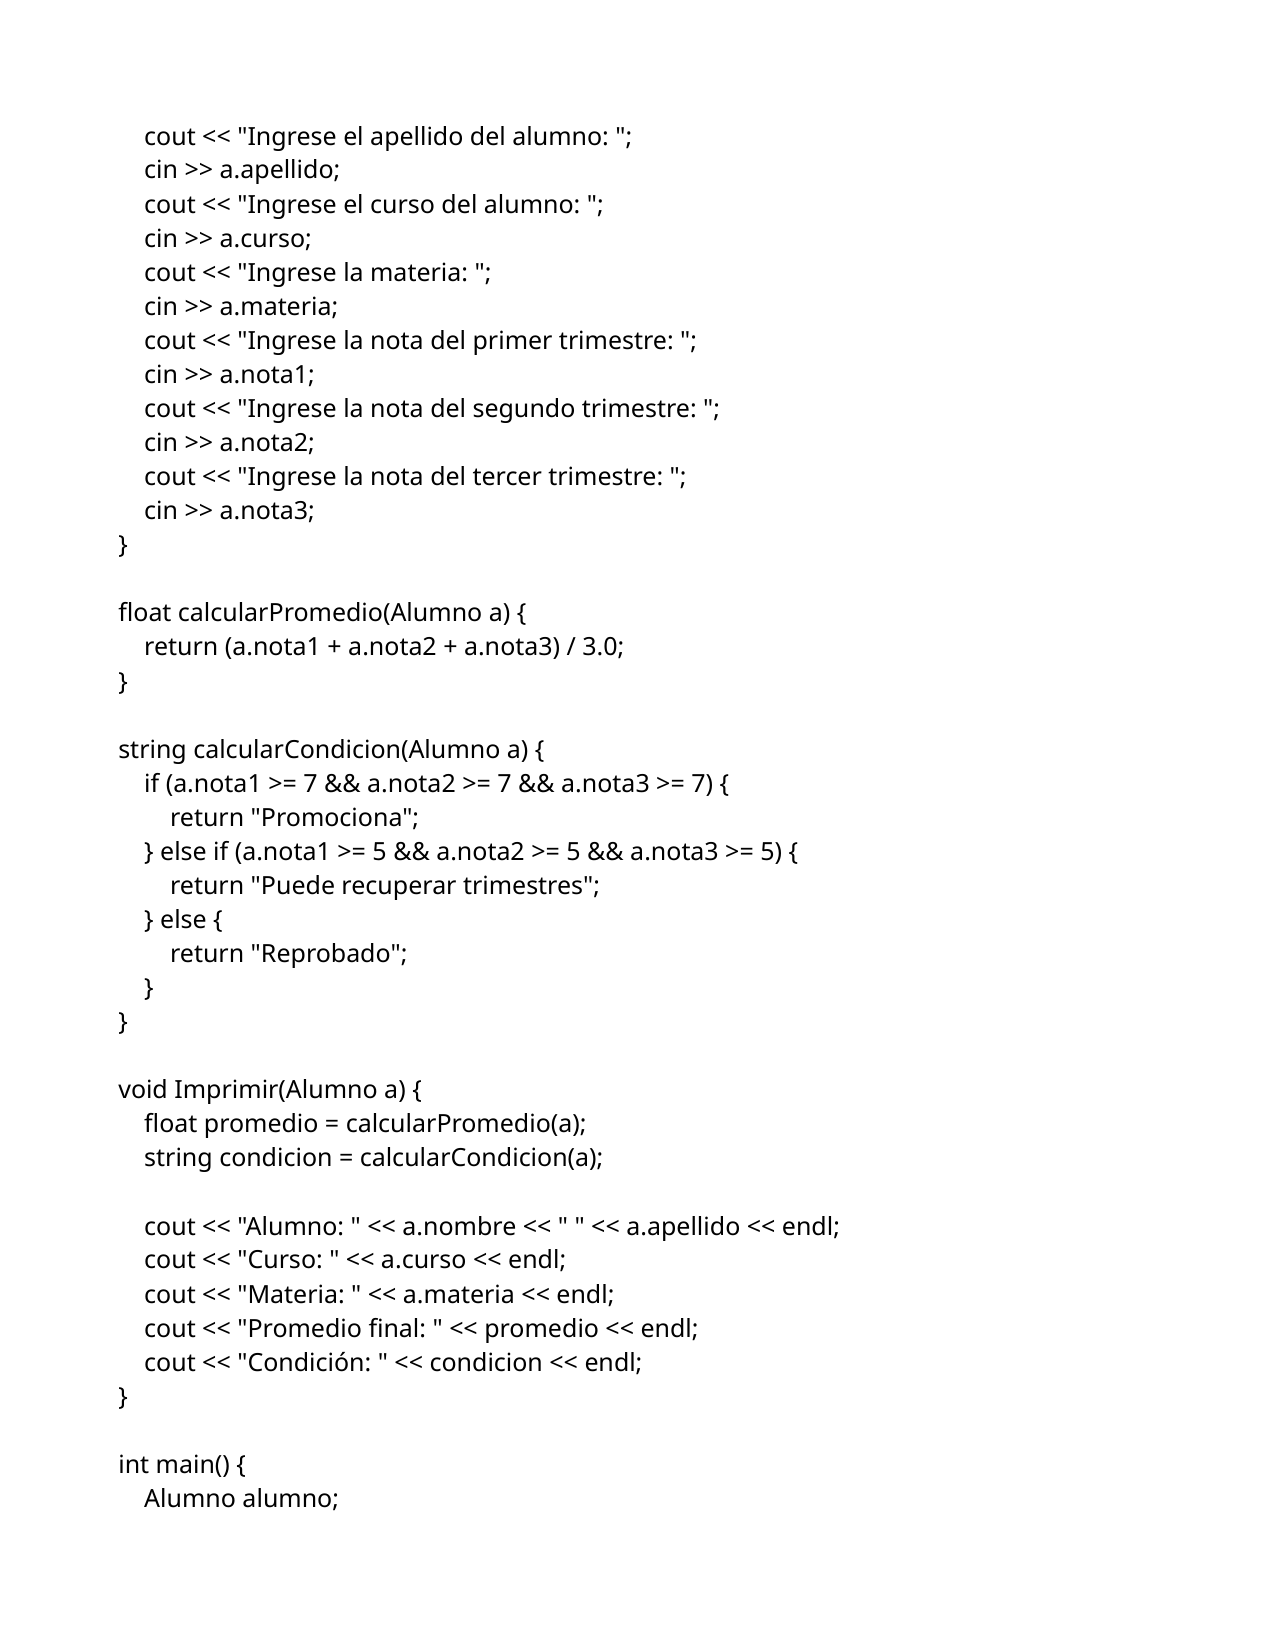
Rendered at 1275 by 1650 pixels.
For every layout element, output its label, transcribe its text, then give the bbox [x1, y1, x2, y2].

text } [118, 663, 1157, 697]
text Alumno alumno; [118, 1481, 1157, 1515]
text cin >> a.nota2; [118, 425, 1157, 459]
text string calcularCondicion(Alumno a) { [118, 731, 1157, 765]
text return "Reprobado"; [118, 936, 1157, 970]
text float promedio = calcularPromedio(a); [118, 1106, 1157, 1140]
text cin >> a.apellido; [118, 152, 1157, 186]
text cout << "Ingrese la materia: "; [118, 254, 1157, 288]
text } [118, 527, 1157, 561]
text cin >> a.nota1; [118, 357, 1157, 391]
text cin >> a.nota3; [118, 493, 1157, 527]
text string condicion = calcularCondicion(a); [118, 1140, 1157, 1174]
text cout << "Curso: " << a.curso << endl; [118, 1242, 1157, 1276]
text } [118, 1378, 1157, 1412]
text } else { [118, 902, 1157, 936]
text } [118, 970, 1157, 1004]
text int main() { [118, 1447, 1157, 1481]
text cin >> a.materia; [118, 288, 1157, 322]
text void Imprimir(Alumno a) { [118, 1072, 1157, 1106]
text } [118, 1004, 1157, 1038]
text cout << "Ingrese la nota del primer trimestre: "; [118, 322, 1157, 357]
text float calcularPromedio(Alumno a) { [118, 595, 1157, 629]
text cout << "Alumno: " << a.nombre << " " << a.apellido << endl; [118, 1208, 1157, 1242]
text cout << "Ingrese la nota del segundo trimestre: "; [118, 391, 1157, 425]
text return (a.nota1 + a.nota2 + a.nota3) / 3.0; [118, 629, 1157, 663]
text cin >> a.curso; [118, 220, 1157, 254]
text cout << "Condición: " << condicion << endl; [118, 1344, 1157, 1378]
text cout << "Materia: " << a.materia << endl; [118, 1276, 1157, 1310]
text cout << "Ingrese el curso del alumno: "; [118, 186, 1157, 220]
text if (a.nota1 >= 7 && a.nota2 >= 7 && a.nota3 >= 7) { [118, 765, 1157, 799]
text cout << "Promedio final: " << promedio << endl; [118, 1310, 1157, 1344]
text return "Puede recuperar trimestres"; [118, 867, 1157, 902]
text cout << "Ingrese la nota del tercer trimestre: "; [118, 459, 1157, 493]
text cout << "Ingrese el apellido del alumno: "; [118, 118, 1157, 152]
text return "Promociona"; [118, 799, 1157, 833]
text } else if (a.nota1 >= 5 && a.nota2 >= 5 && a.nota3 >= 5) { [118, 833, 1157, 867]
